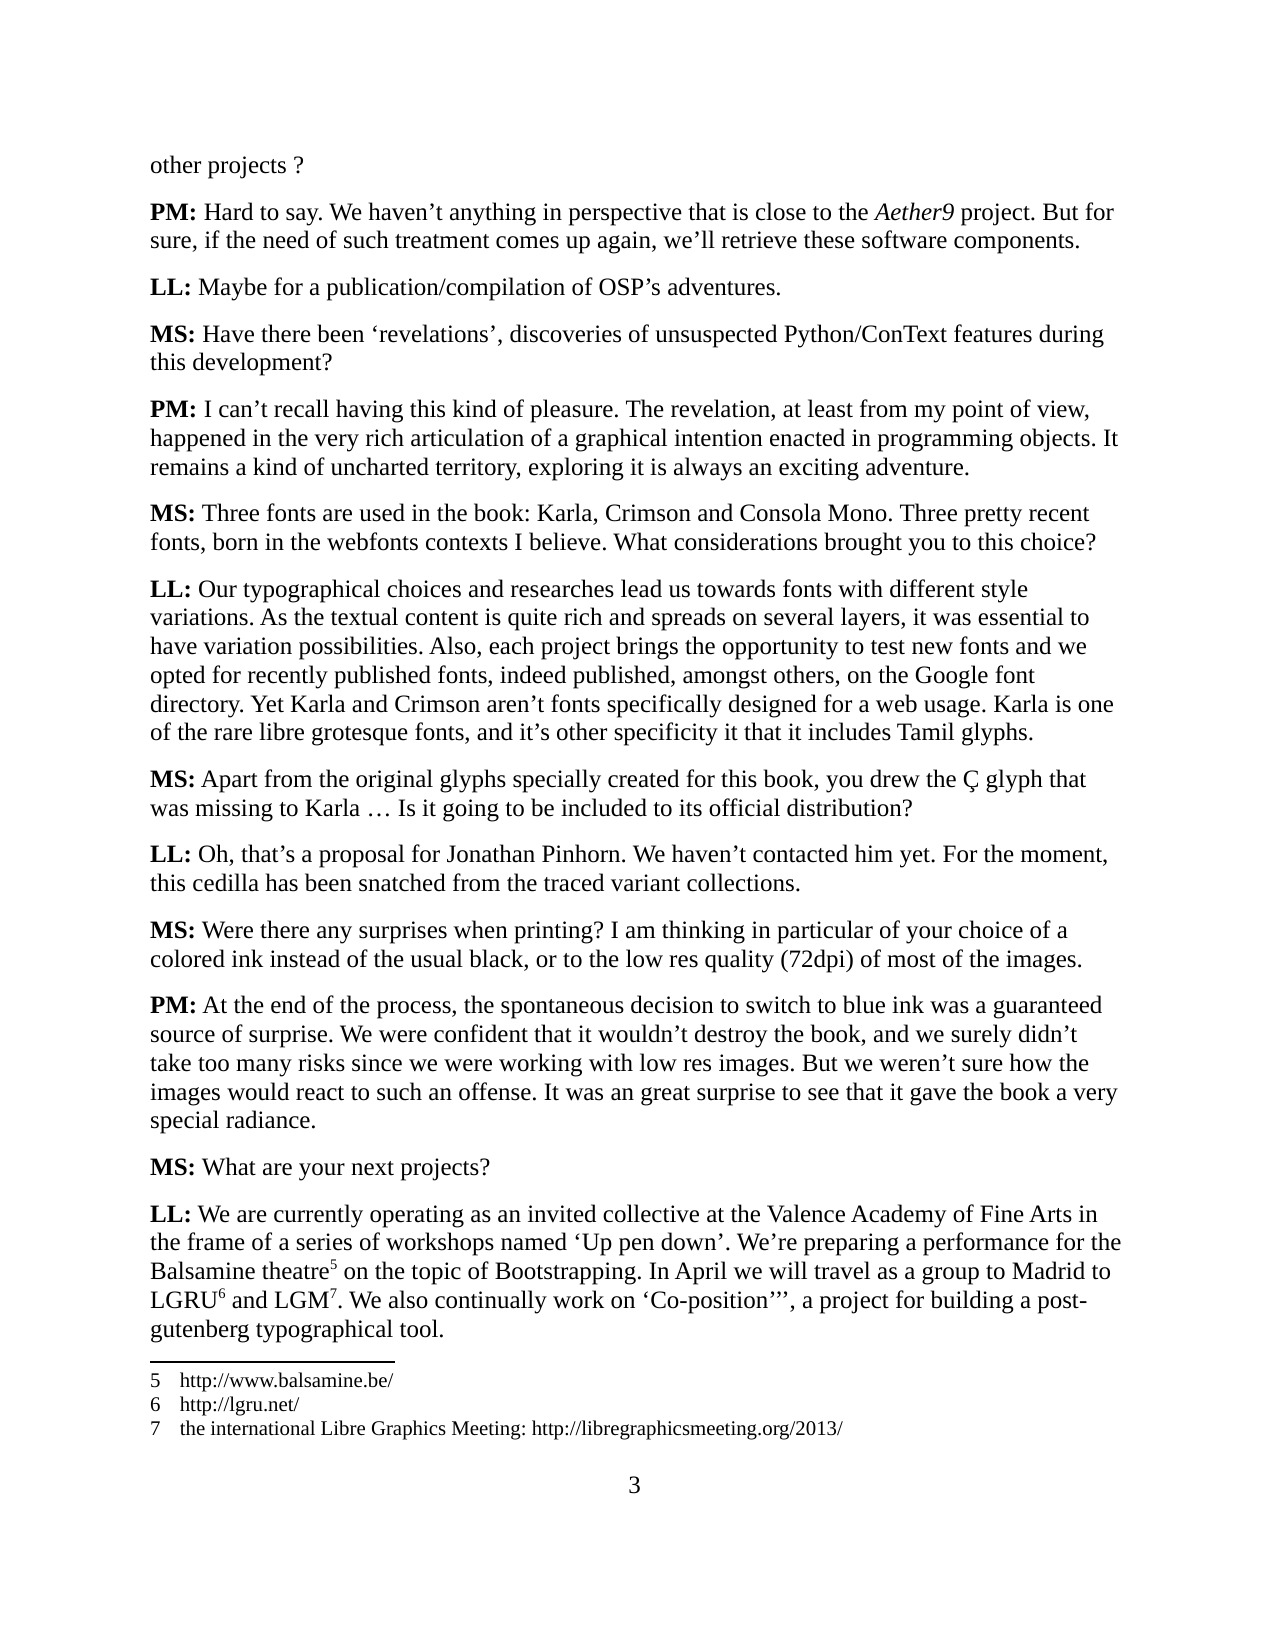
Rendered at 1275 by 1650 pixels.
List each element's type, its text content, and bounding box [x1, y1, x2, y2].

text LL: We are currently operating as an invited collective at the Valence Academy of Fine Arts in the frame of a series of workshops named ‘Up pen down’. We’re preparing a performance for the Balsamine theatre on the topic of Bootstrapping. In April we will travel as a group to Madrid to LGRU and LGM. We also continually work on ‘Co-position’’’, a project for building a post-gutenberg typographical tool. [150, 1199, 1125, 1342]
text MS: Apart from the original glyphs specially created for this book, you drew the Ç glyph that was missing to Karla … Is it going to be included to its official distribution? [150, 764, 1125, 822]
text http://lgru.net/ [150, 1392, 1125, 1416]
text MS: Have there been ‘revelations’, discoveries of unsuspected Python/ConText features during this development? [150, 319, 1125, 376]
text PM: Hard to say. We haven’t anything in perspective that is close to the Aether9 project. But for sure, if the need of such treatment comes up again, we’ll retrieve these software components. [150, 197, 1125, 254]
text LL: Maybe for a publication/compilation of OSP’s adventures. [150, 272, 1125, 301]
text PM: I can’t recall having this kind of pleasure. The revelation, at least from my point of view, happened in the very rich articulation of a graphical intention enacted in programming objects. It remains a kind of uncharted territory, exploring it is always an exciting adventure. [150, 394, 1125, 480]
text other projects ? [150, 150, 1125, 179]
text http://www.balsamine.be/ [150, 1368, 1125, 1392]
text MS: What are your next projects? [150, 1152, 1125, 1181]
text LL: Our typographical choices and researches lead us towards fonts with different style variations. As the textual content is quite rich and spreads on several layers, it was essential to have variation possibilities. Also, each project brings the opportunity to test new fonts and we opted for recently published fonts, indeed published, amongst others, on the Google font directory. Yet Karla and Crimson aren’t fonts specifically designed for a web usage. Karla is one of the rare libre grotesque fonts, and it’s other specificity it that it includes Tamil glyphs. [150, 574, 1125, 746]
text PM: At the end of the process, the spontaneous decision to switch to blue ink was a guaranteed source of surprise. We were confident that it wouldn’t destroy the book, and we surely didn’t take too many risks since we were working with low res images. But we weren’t sure how the images would react to such an offense. It was an great surprise to see that it gave the book a very special radiance. [150, 990, 1125, 1134]
text MS: Were there any surprises when printing? I am thinking in particular of your choice of a colored ink instead of the usual black, or to the low res quality (72dpi) of most of the images. [150, 915, 1125, 972]
text LL: Oh, that’s a proposal for Jonathan Pinhorn. We haven’t contacted him yet. For the moment, this cedilla has been snatched from the traced variant collections. [150, 839, 1125, 897]
text the international Libre Graphics Meeting: http://libregraphicsmeeting.org/2013/ [150, 1416, 1125, 1440]
text MS: Three fonts are used in the book: Karla, Crimson and Consola Mono. Three pretty recent fonts, born in the webfonts contexts I believe. What considerations brought you to this choice? [150, 498, 1125, 556]
